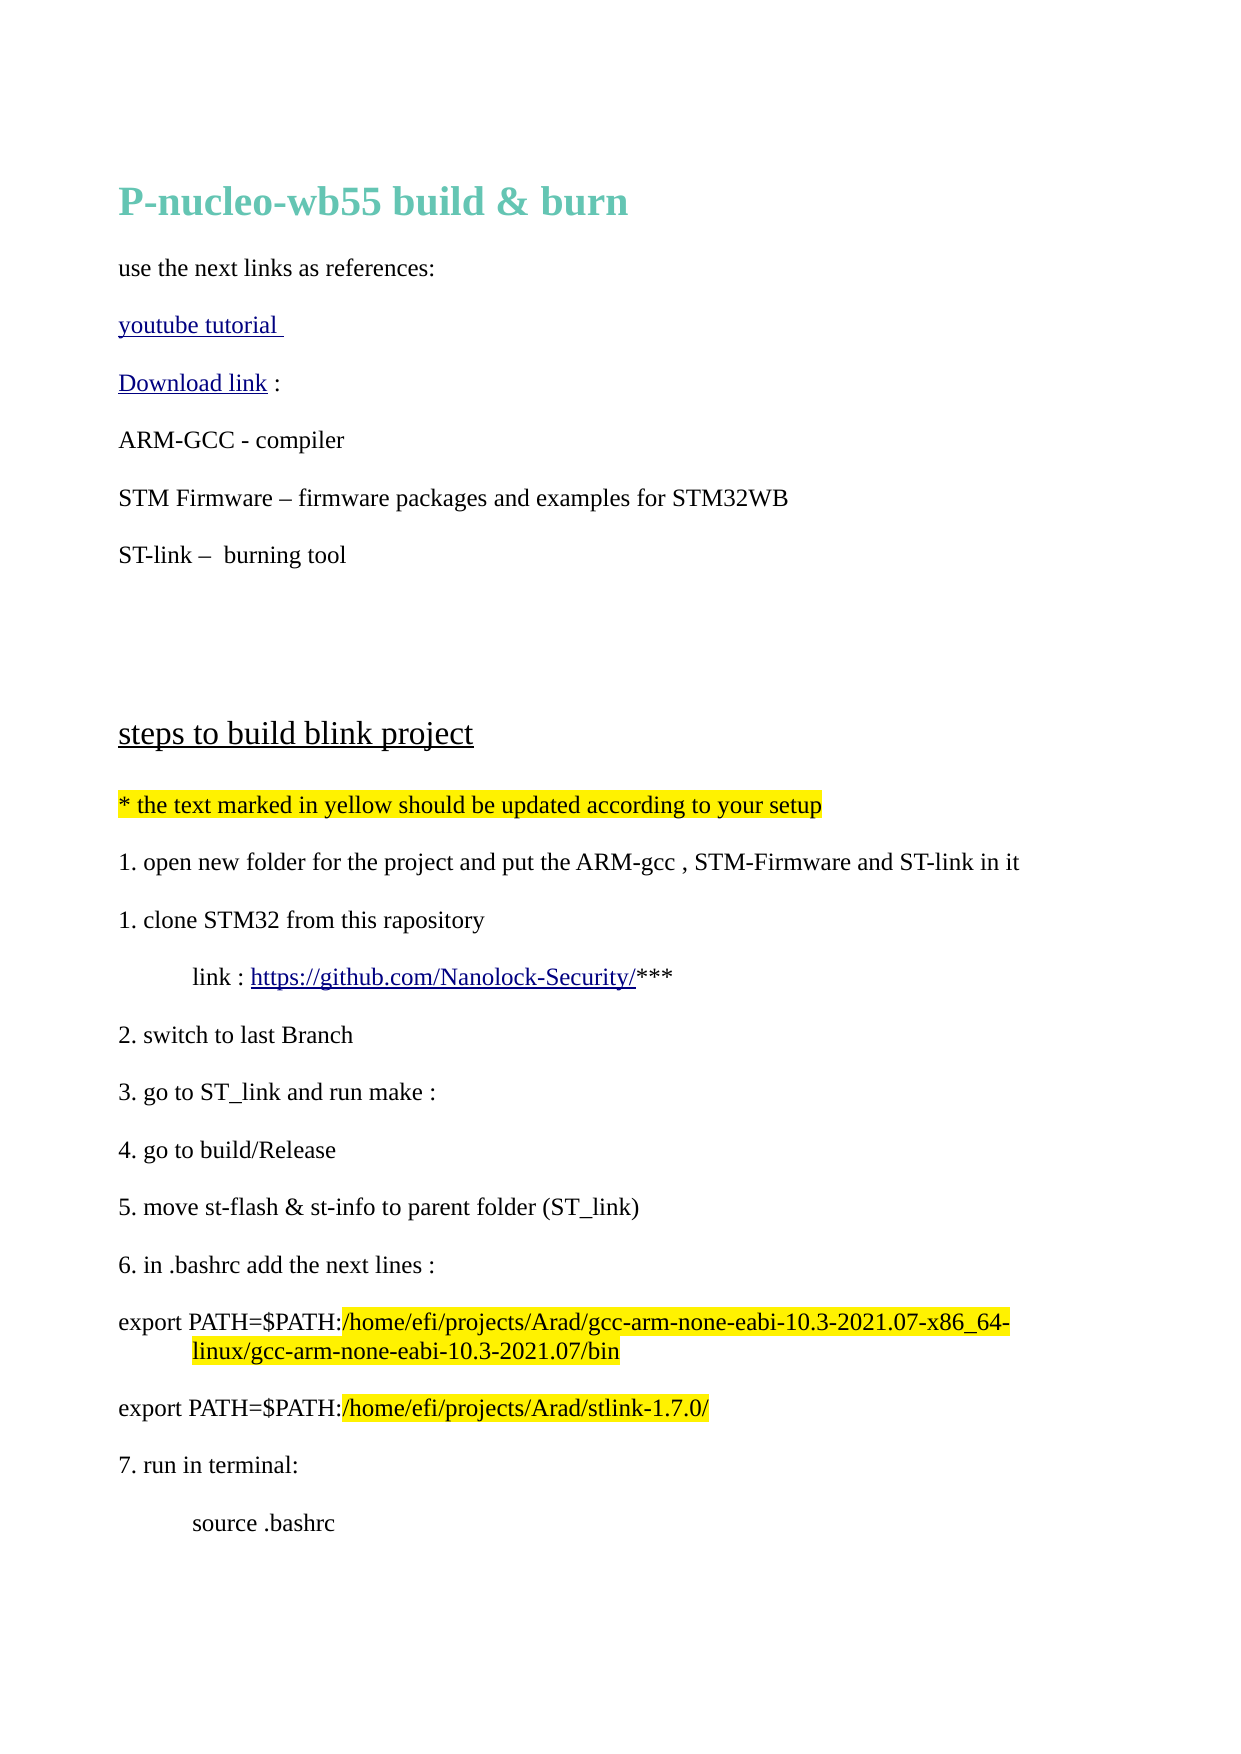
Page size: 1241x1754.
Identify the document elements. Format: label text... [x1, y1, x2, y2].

text link : https://github.com/Nanolock-Security/*** [118, 962, 1122, 991]
text use the next links as references: [118, 253, 1122, 282]
text 1. open new folder for the project and put the ARM-gcc , STM-Firmware and ST-link in it [118, 847, 1122, 876]
text 5. move st-flash & st-info to parent folder (ST_link) [118, 1192, 1122, 1221]
text 2. switch to last Branch [118, 1020, 1122, 1048]
text youtube tutorial [118, 311, 1122, 339]
text 1. clone STM32 from this rapository [118, 905, 1122, 933]
text ST-link – burning tool [118, 541, 1122, 569]
text * the text marked in yellow should be updated according to your setup [118, 790, 1122, 818]
text 4. go to build/Release [118, 1135, 1122, 1163]
text Download link : [118, 368, 1122, 397]
text export PATH=$PATH:/home/efi/projects/Arad/stlink-1.7.0/ [118, 1393, 1122, 1422]
text 3. go to ST_link and run make : [118, 1077, 1122, 1106]
text P-nucleo-wb55 build & burn [118, 176, 1122, 224]
text steps to build blink project [118, 713, 1122, 751]
text 7. run in terminal: [118, 1451, 1122, 1479]
text export PATH=$PATH:/home/efi/projects/Arad/gcc-arm-none-eabi-10.3-2021.07-x86_64- linux/gcc-arm-none-eabi-10.3-2021.07/bin [118, 1307, 1122, 1365]
text STM Firmware – firmware packages and examples for STM32WB [118, 483, 1122, 512]
text 6. in .bashrc add the next lines : [118, 1250, 1122, 1278]
text ARM-GCC - compiler [118, 426, 1122, 454]
text source .bashrc [118, 1508, 1122, 1565]
